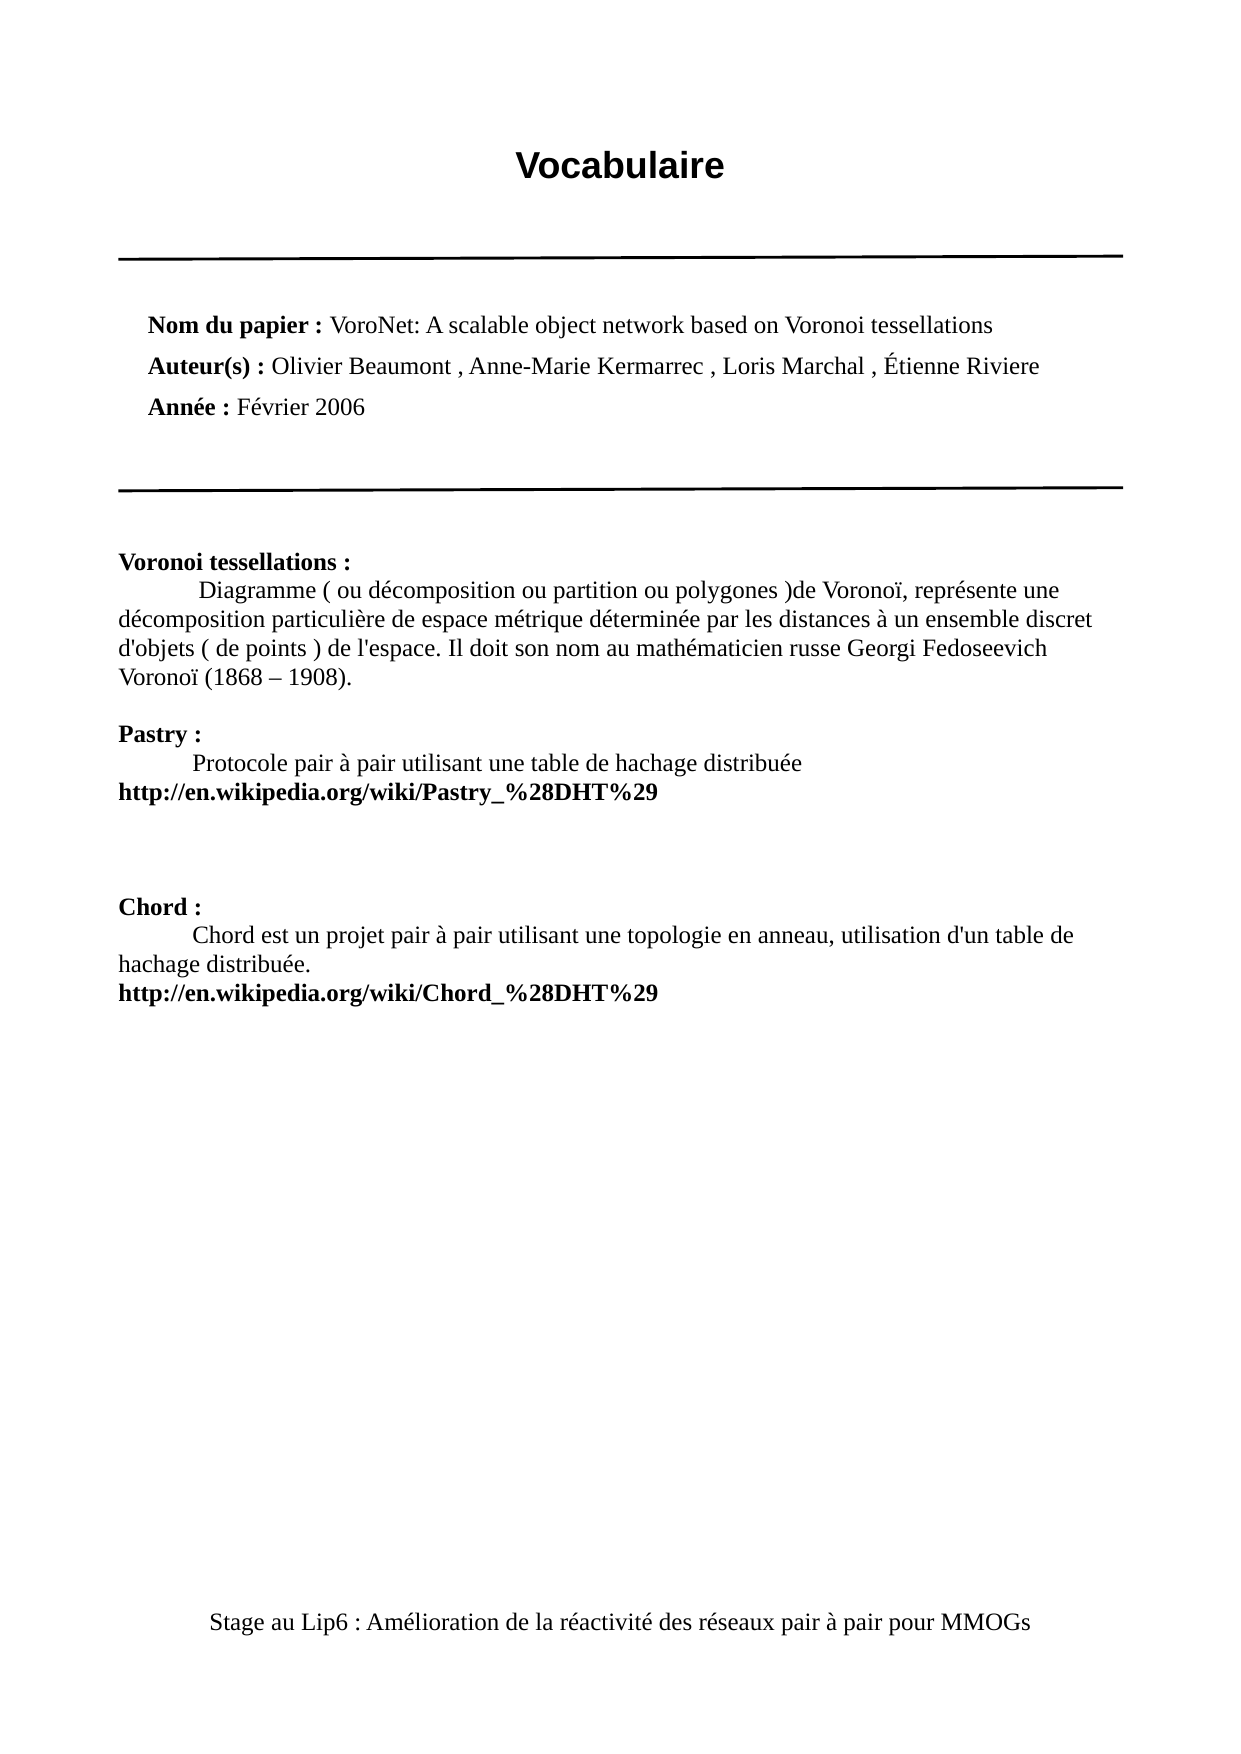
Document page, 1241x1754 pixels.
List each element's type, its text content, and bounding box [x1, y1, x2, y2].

text Protocole pair à pair utilisant une table de hachage distribuée [118, 748, 1122, 777]
list Année : Février 2006 [148, 392, 1122, 421]
list Nom du papier : VoroNet: A scalable object network based on Voronoi tessellations [148, 310, 1122, 339]
text Chord : [118, 892, 1122, 921]
text Pastry : [118, 719, 1122, 748]
text Diagramme ( ou décomposition ou partition ou polygones )de Voronoï, représente une décomposition particulière de espace métrique déterminée par les distances à un ensemble discret d'objets ( de points ) de l'espace. Il doit son nom au mathématicien russe Georgi Fedoseevich Voronoï (1868 – 1908). [118, 576, 1122, 691]
list Auteur(s) : Olivier Beaumont , Anne-Marie Kermarrec , Loris Marchal , Étienne Riviere [148, 351, 1122, 380]
title Vocabulaire [118, 143, 1122, 186]
text http://en.wikipedia.org/wiki/Chord_%28DHT%29 [118, 978, 1122, 1007]
text Chord est un projet pair à pair utilisant une topologie en anneau, utilisation d'un table de hachage distribuée. [118, 921, 1122, 978]
text Voronoi tessellations : [118, 547, 1122, 576]
text http://en.wikipedia.org/wiki/Pastry_%28DHT%29 [118, 777, 1122, 806]
